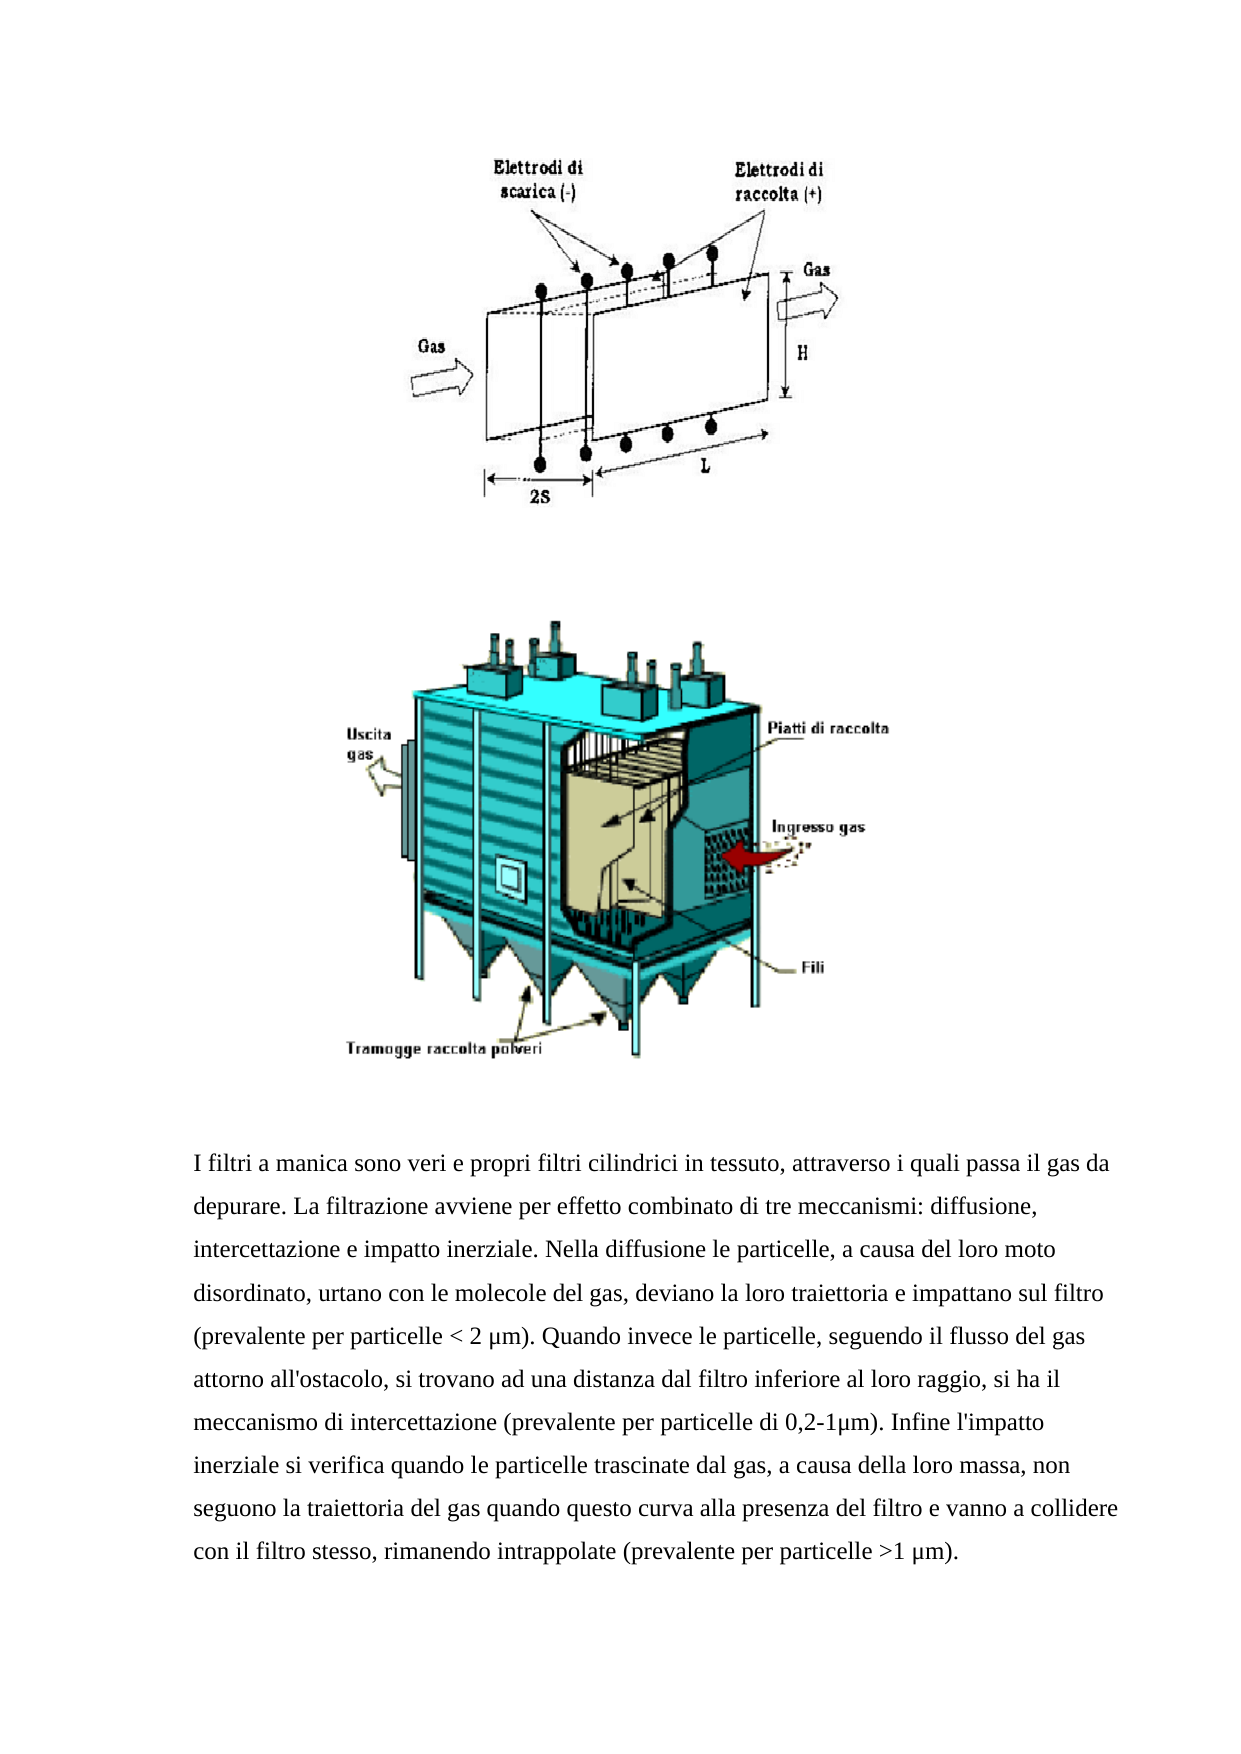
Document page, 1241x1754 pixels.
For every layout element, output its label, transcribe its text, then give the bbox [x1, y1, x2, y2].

picture [336, 592, 904, 1091]
picture [392, 130, 848, 526]
list I filtri a manica sono veri e propri filtri cilindrici in tessuto, attraverso i quali passa il gas da depurare. La filtrazione avviene per effetto combinato di tre meccanismi: diffusione, intercettazione e impatto inerziale. Nella diffusione le particelle, a causa del loro moto disordinato, urtano con le molecole del gas, deviano la loro traiettoria e impattano sul filtro (prevalente per particelle < 2 μm). Quando invece le particelle, seguendo il flusso del gas attorno all'ostacolo, si trovano ad una distanza dal filtro inferiore al loro raggio, si ha il meccanismo di intercettazione (prevalente per particelle di 0,2-1μm). Infine l'impatto inerziale si verifica quando le particelle trascinate dal gas, a causa della loro massa, non seguono la traiettoria del gas quando questo curva alla presenza del filtro e vanno a collidere con il filtro stesso, rimanendo intrappolate (prevalente per particelle >1 μm). [156, 1148, 1122, 1565]
